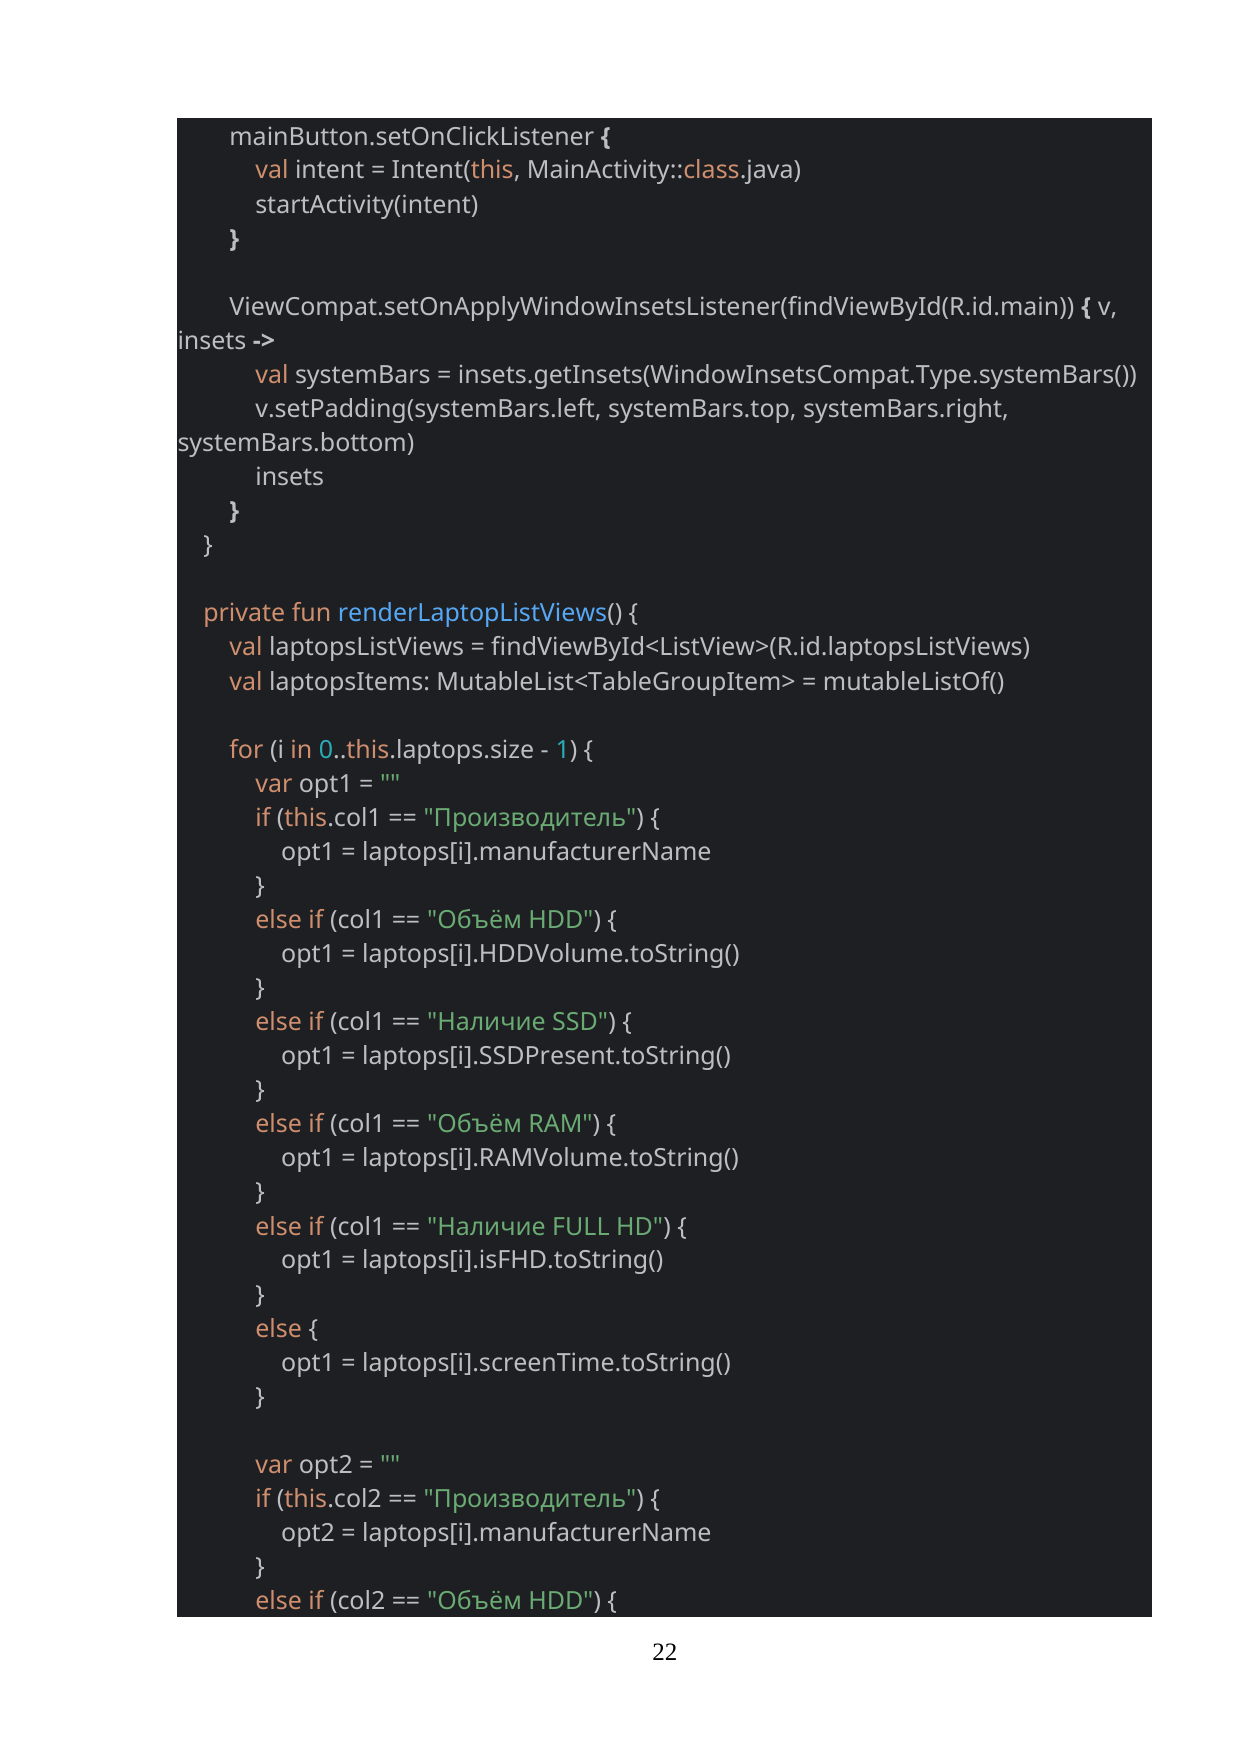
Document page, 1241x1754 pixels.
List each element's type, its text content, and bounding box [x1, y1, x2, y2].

text mainButton.setOnClickListener { val intent = Intent(this, MainActivity::class.java) startActivity(intent) } ViewCompat.setOnApplyWindowInsetsListener(findViewById(R.id.main)) { v, insets -> val systemBars = insets.getInsets(WindowInsetsCompat.Type.systemBars()) v.setPadding(systemBars.left, systemBars.top, systemBars.right, systemBars.bottom) insets } } private fun renderLaptopListViews() { val laptopsListViews = findViewById<ListView>(R.id.laptopsListViews) val laptopsItems: MutableList<TableGroupItem> = mutableListOf() for (i in 0..this.laptops.size - 1) { var opt1 = "" if (this.col1 == "Производитель") { opt1 = laptops[i].manufacturerName } else if (col1 == "Объём HDD") { opt1 = laptops[i].HDDVolume.toString() } else if (col1 == "Наличие SSD") { opt1 = laptops[i].SSDPresent.toString() } else if (col1 == "Объём RAM") { opt1 = laptops[i].RAMVolume.toString() } else if (col1 == "Наличие FULL HD") { opt1 = laptops[i].isFHD.toString() } else { opt1 = laptops[i].screenTime.toString() } var opt2 = "" if (this.col2 == "Производитель") { opt2 = laptops[i].manufacturerName } else if (col2 == "Объём HDD") { [177, 118, 1152, 1617]
